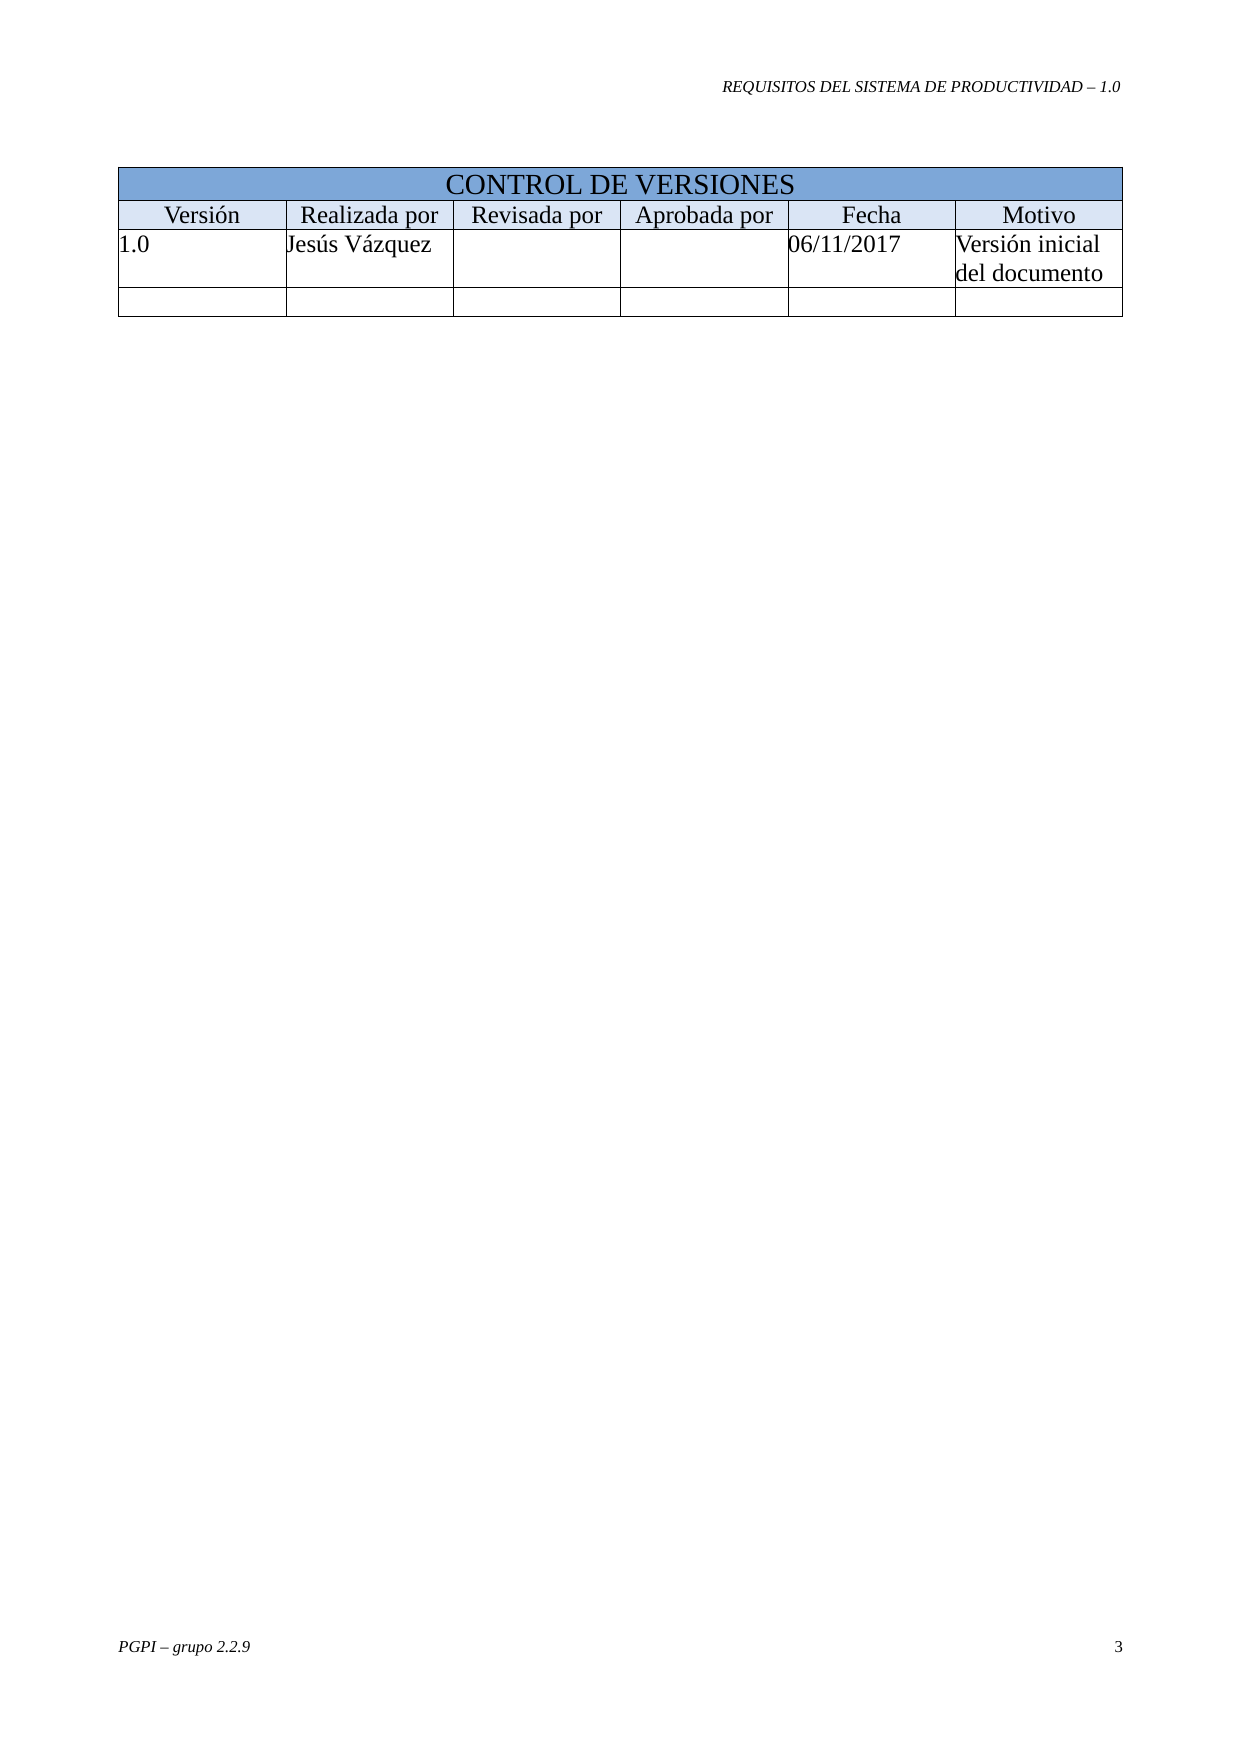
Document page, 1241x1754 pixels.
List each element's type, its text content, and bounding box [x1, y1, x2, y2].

table_cell [287, 288, 453, 316]
table_cell Aprobada por [621, 201, 788, 229]
table_cell Motivo [956, 201, 1122, 229]
table_cell [621, 288, 788, 316]
table_cell Revisada por [454, 201, 620, 229]
table_cell [454, 288, 620, 316]
table_cell [621, 230, 788, 287]
table_cell Versión inicial del documento [956, 230, 1122, 287]
table_cell Fecha [789, 201, 955, 229]
table_cell [956, 288, 1122, 316]
table_cell 1.0 [119, 230, 286, 287]
table_cell Jesús Vázquez [287, 230, 453, 287]
table_cell [454, 230, 620, 287]
table_cell Versión [119, 201, 286, 229]
table_cell Realizada por [287, 201, 453, 229]
table_cell 06/11/2017 [789, 230, 955, 287]
table_cell [789, 288, 955, 316]
table_cell [119, 288, 286, 316]
